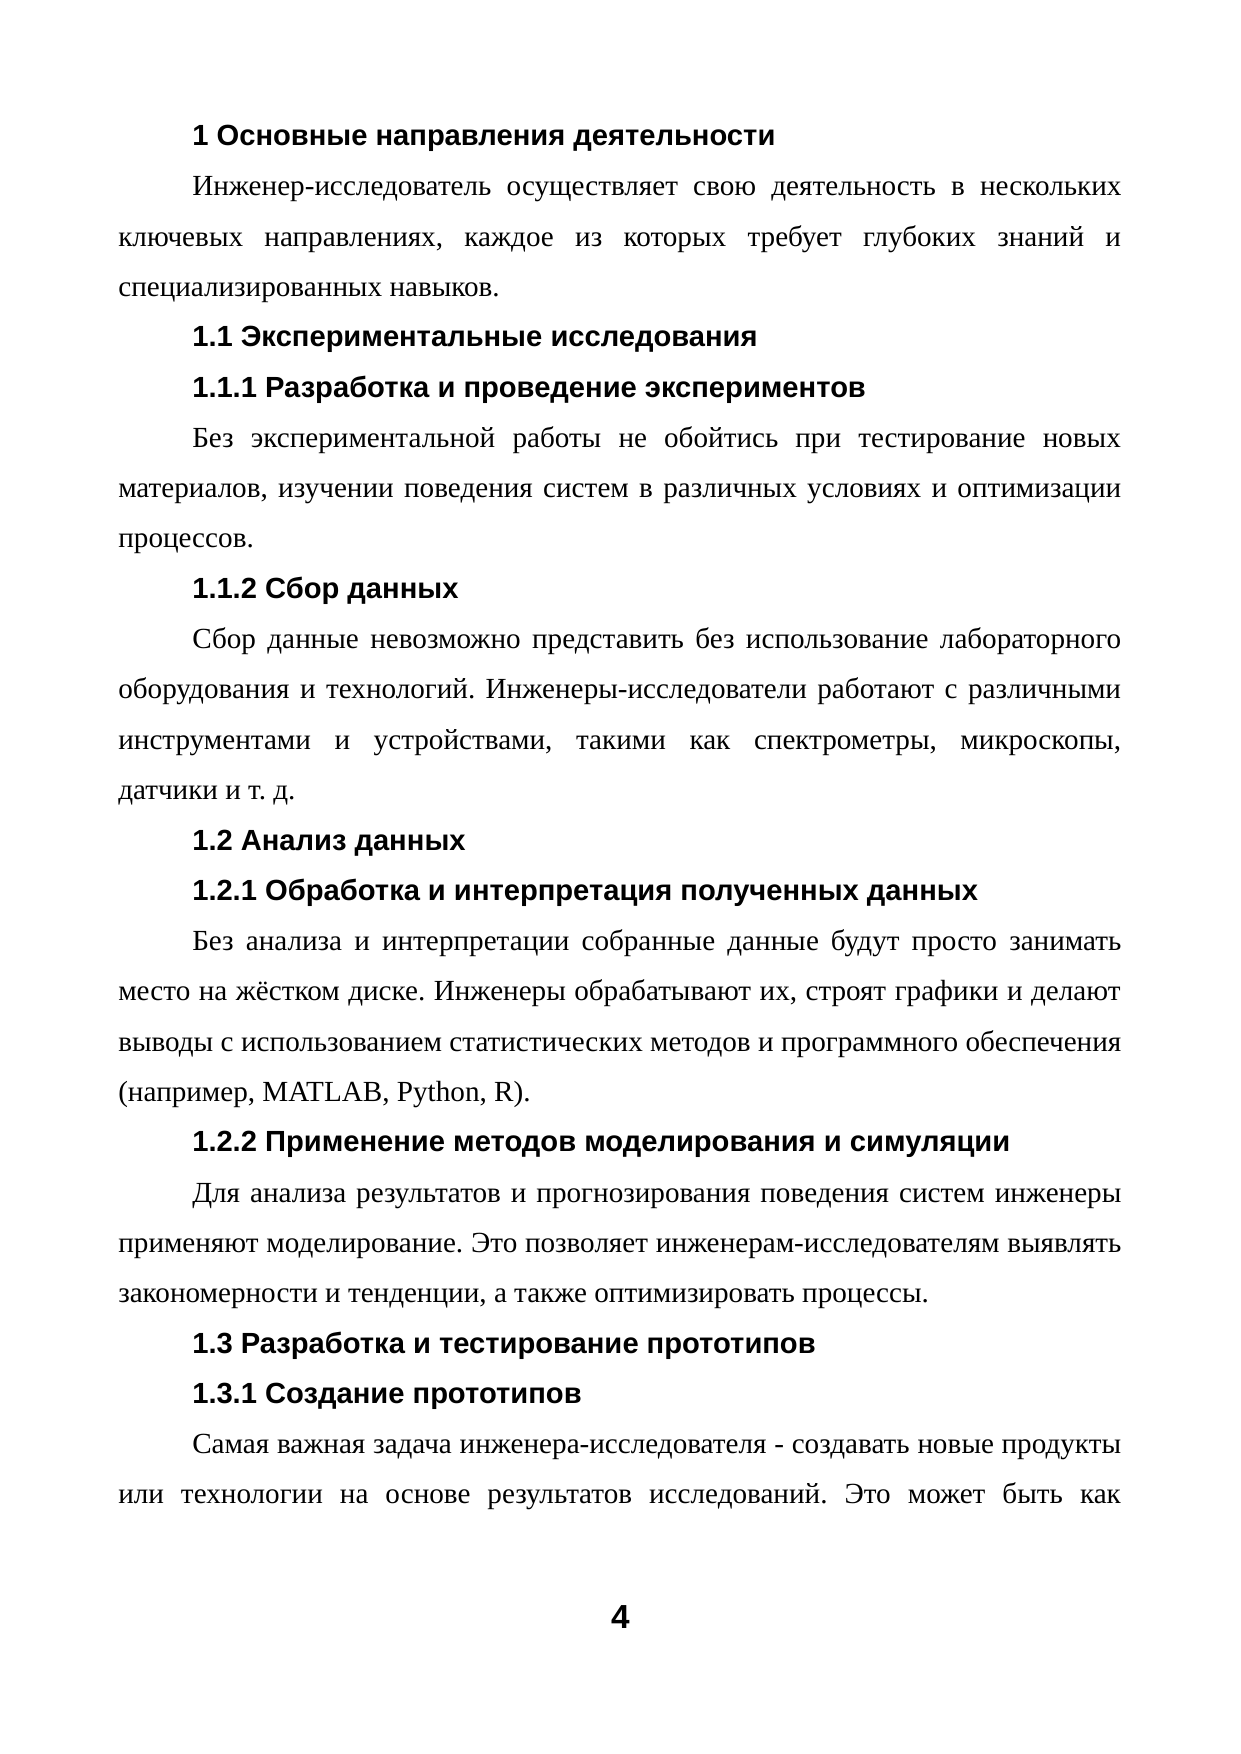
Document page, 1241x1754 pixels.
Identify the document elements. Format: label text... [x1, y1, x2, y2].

text Для анализа результатов и прогнозирования поведения систем инженеры применяют моделирование. Это позволяет инженерам-исследователям выявлять закономерности и тенденции, а также оптимизировать процессы. [118, 1175, 1122, 1309]
subtitle Экспериментальные исследования [118, 319, 1122, 353]
subtitle Основные направления деятельности [118, 118, 1122, 152]
subtitle Разработка и тестирование прототипов [118, 1326, 1122, 1359]
text Самая важная задача инженера-исследователя - создавать новые продукты или технологии на основе результатов исследований. Это может быть как [118, 1426, 1122, 1510]
text Сбор данные невозможно представить без использование лабораторного оборудования и технологий. Инженеры-исследователи работают с различными инструментами и устройствами, такими как спектрометры, микроскопы, датчики и т. д. [118, 621, 1122, 806]
text Без экспериментальной работы не обойтись при тестирование новых материалов, изучении поведения систем в различных условиях и оптимизации процессов. [118, 420, 1122, 554]
subtitle Анализ данных [118, 822, 1122, 856]
subtitle Применение методов моделирования и симуляции [118, 1124, 1122, 1158]
subtitle Создание прототипов [118, 1376, 1122, 1409]
subtitle Сбор данных [118, 571, 1122, 604]
subtitle Разработка и проведение экспериментов [118, 370, 1122, 403]
text Инженер-исследователь осуществляет свою деятельность в нескольких ключевых направлениях, каждое из которых требует глубоких знаний и специализированных навыков. [118, 168, 1122, 303]
text Без анализа и интерпретации собранные данные будут просто занимать место на жёстком диске. Инженеры обрабатывают их, строят графики и делают выводы с использованием статистических методов и программного обеспечения (например, MATLAB, Python, R). [118, 923, 1122, 1108]
subtitle Обработка и интерпретация полученных данных [118, 873, 1122, 906]
